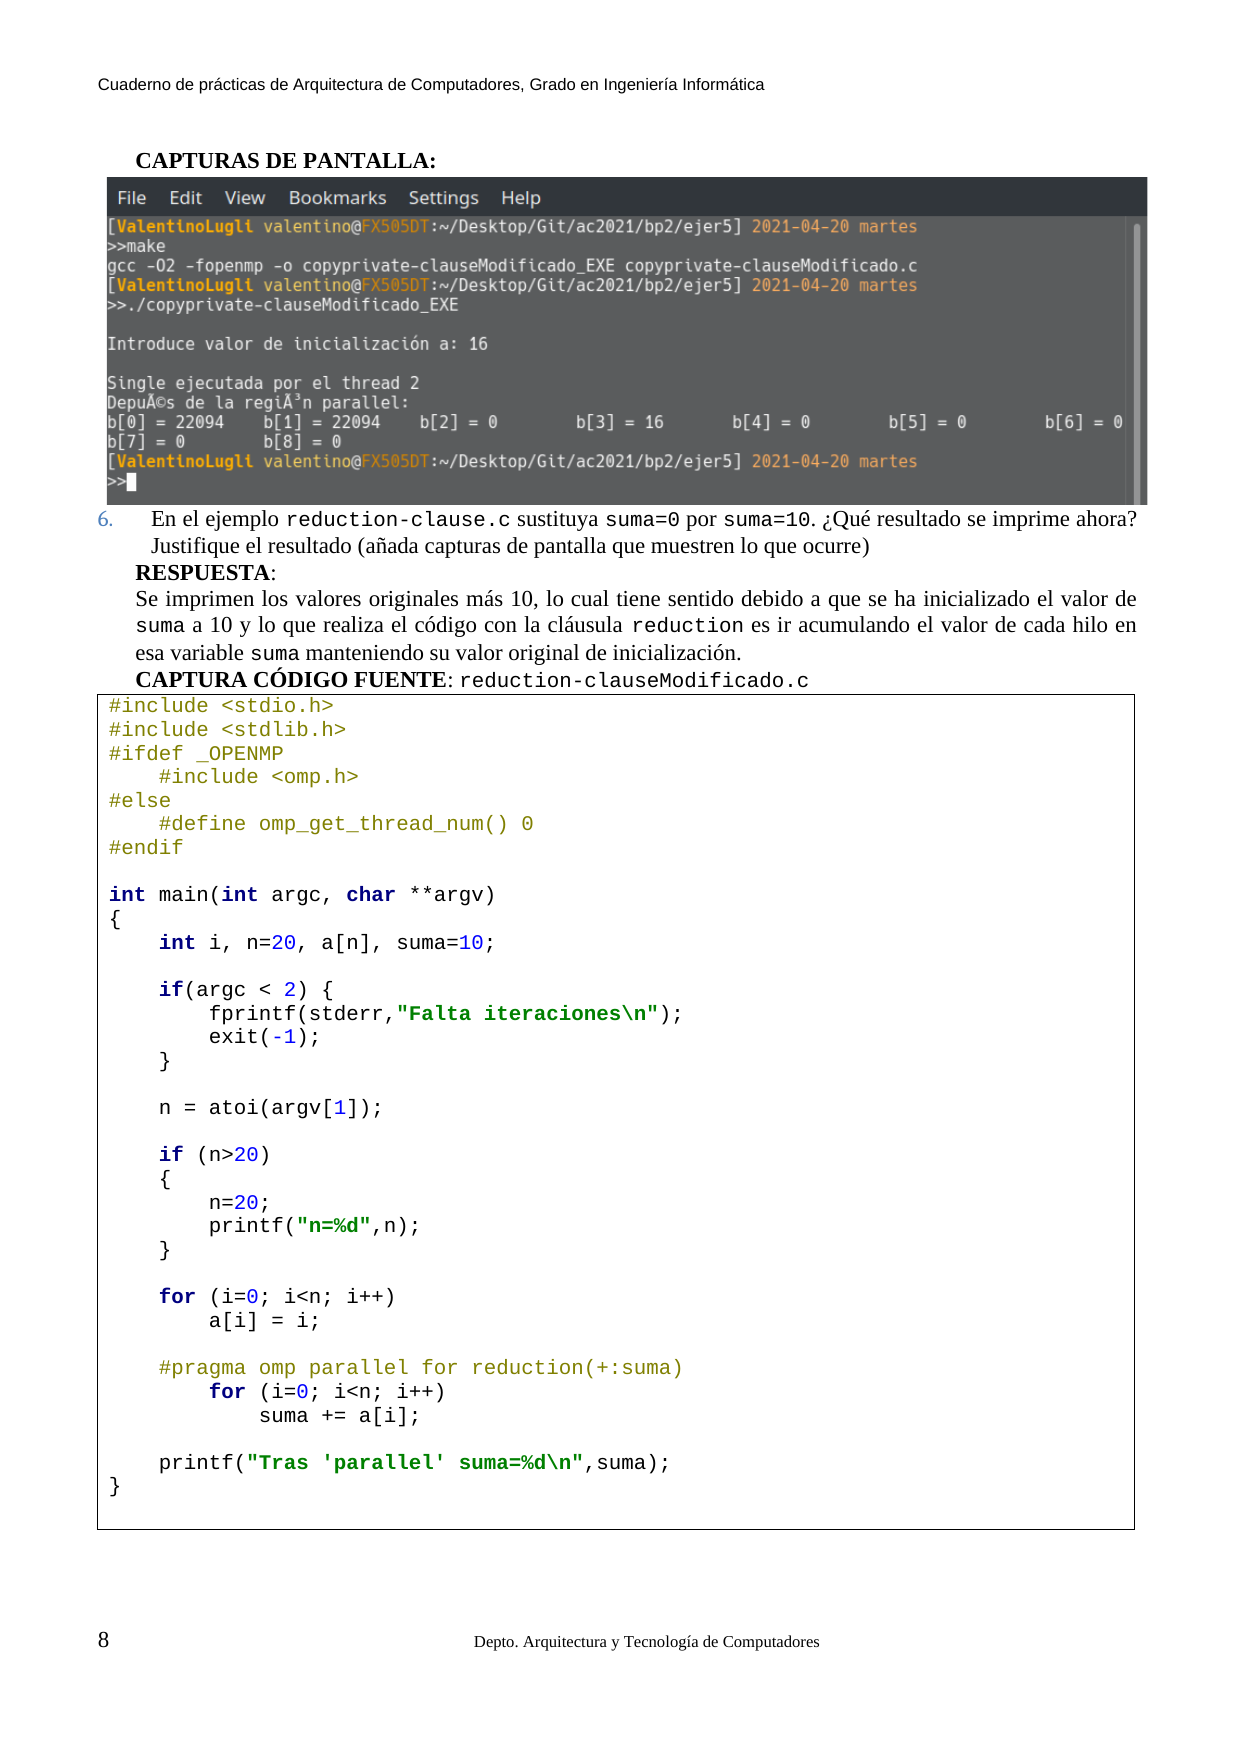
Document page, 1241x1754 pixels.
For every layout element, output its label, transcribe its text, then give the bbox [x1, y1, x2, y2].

text Se imprimen los valores originales más 10, lo cual tiene sentido debido a que se ha inicializado el valor de suma a 10 y lo que realiza el código con la cláusula reduction es ir acumulando el valor de cada hilo en esa variable suma manteniendo su valor original de inicialización. [135, 585, 1138, 667]
list En el ejemplo reduction-clause.c sustituya suma=0 por suma=10. ¿Qué resultado se imprime ahora? Justifique el resultado (añada capturas de pantalla que muestren lo que ocurre) [98, 224, 1138, 559]
text CAPTURAS DE PANTALLA: [135, 147, 1138, 173]
text RESPUESTA: [135, 559, 1138, 585]
table_header #include <stdio.h> #include <stdlib.h> #ifdef _OPENMP #include <omp.h> #else #define omp_get_thread_num() 0 #endif int main(int argc, char **argv) { int i, n=20, a[n], suma=10; if(argc < 2) { fprintf(stderr,"Falta iteraciones\n"); exit(-1); } n = atoi(argv[1]); if (n>20) { n=20; printf("n=%d",n); } for (i=0; i<n; i++) a[i] = i; #pragma omp parallel for reduction(+:suma) for (i=0; i<n; i++) suma += a[i]; printf("Tras 'parallel' suma=%d\n",suma); } [98, 695, 1134, 1529]
text CAPTURA CÓDIGO FUENTE: reduction-clauseModificado.c [135, 667, 1138, 694]
picture [106, 177, 1148, 505]
